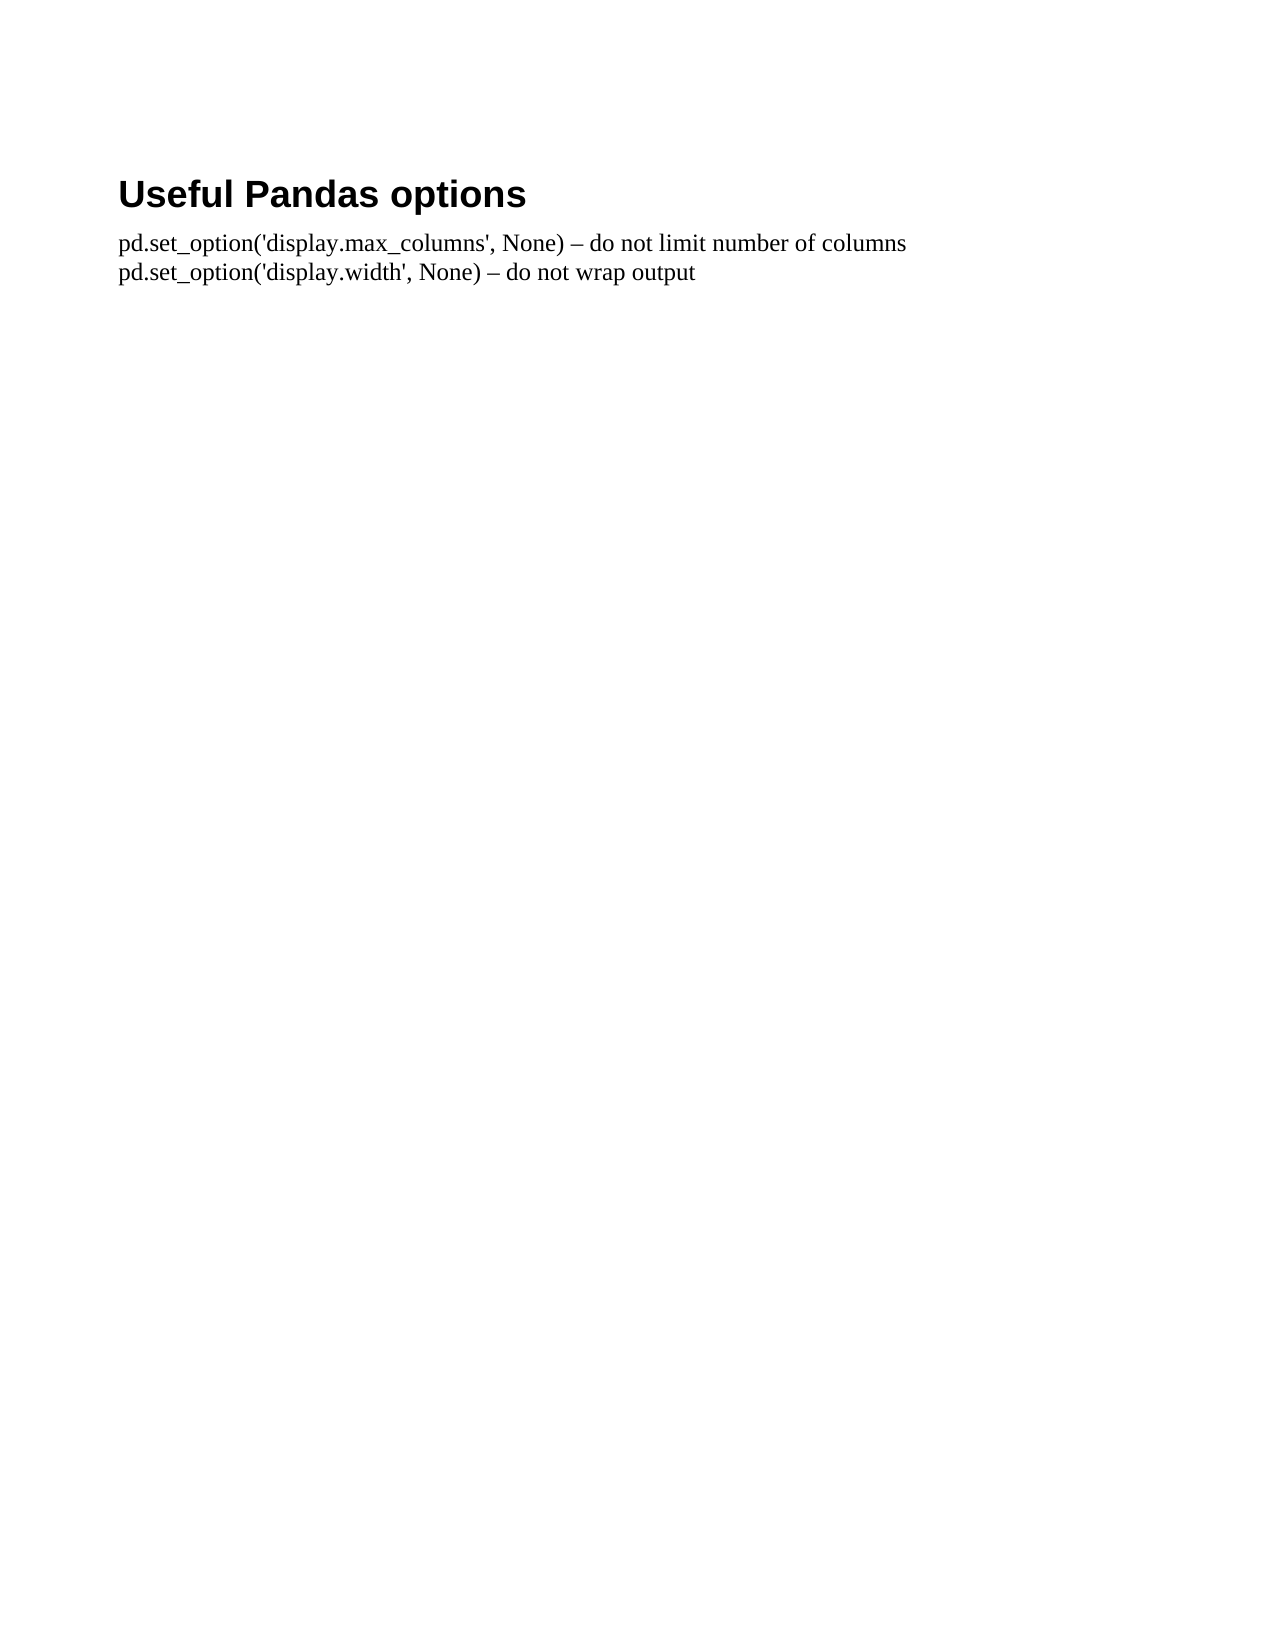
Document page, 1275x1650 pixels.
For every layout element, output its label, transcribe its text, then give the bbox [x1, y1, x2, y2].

subtitle Useful Pandas options [118, 172, 1157, 216]
text pd.set_option('display.max_columns', None) – do not limit number of columns [118, 228, 1157, 257]
text pd.set_option('display.width', None) – do not wrap output [118, 257, 1157, 286]
